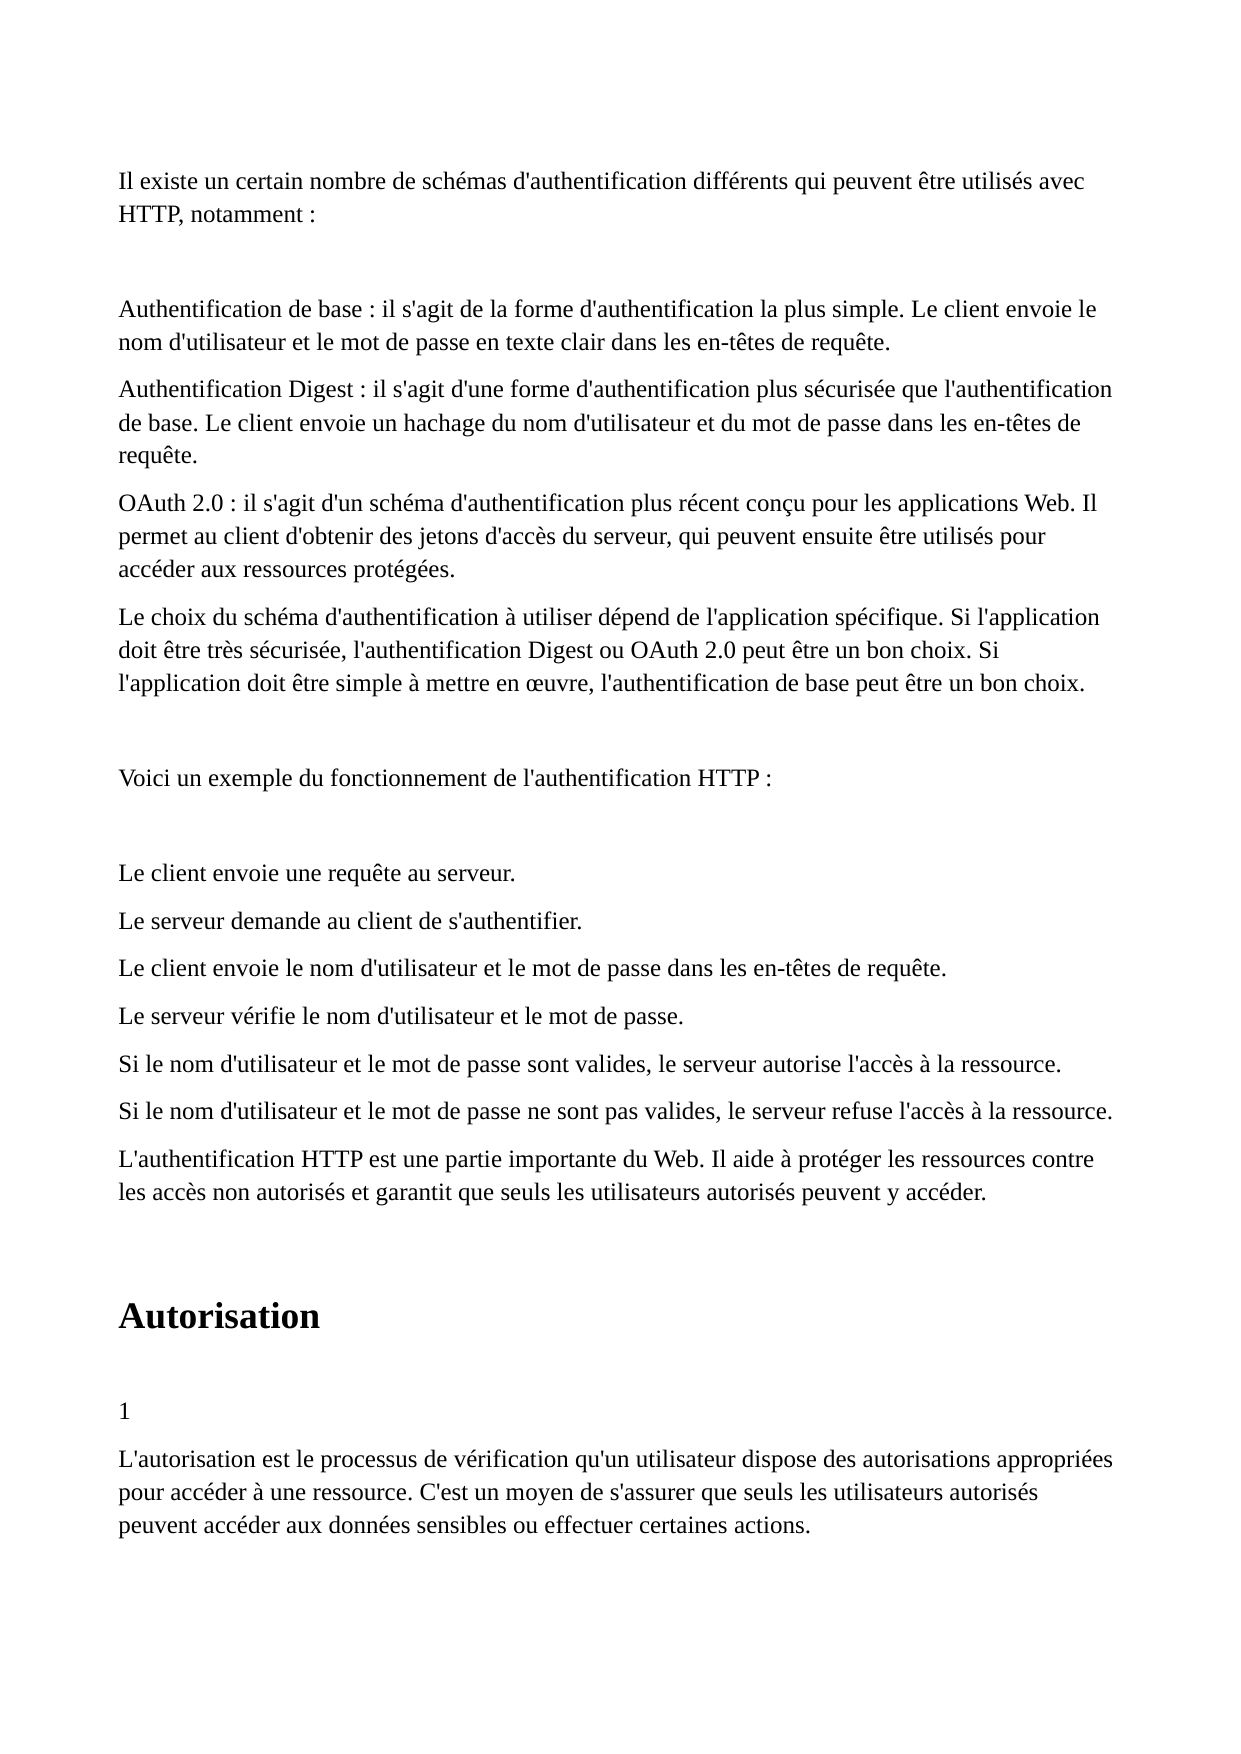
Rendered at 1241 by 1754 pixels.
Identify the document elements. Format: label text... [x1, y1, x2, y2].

text Le client envoie une requête au serveur. [118, 858, 1122, 887]
text Authentification Digest : il s'agit d'une forme d'authentification plus sécurisée que l'authentification de base. Le client envoie un hachage du nom d'utilisateur et du mot de passe dans les en-têtes de requête. [118, 374, 1122, 469]
subtitle Autorisation [118, 1293, 1122, 1336]
text Le choix du schéma d'authentification à utiliser dépend de l'application spécifique. Si l'application doit être très sécurisée, l'authentification Digest ou OAuth 2.0 peut être un bon choix. Si l'application doit être simple à mettre en œuvre, l'authentification de base peut être un bon choix. [118, 602, 1122, 697]
text Si le nom d'utilisateur et le mot de passe sont valides, le serveur autorise l'accès à la ressource. [118, 1049, 1122, 1077]
text 1 [118, 1396, 1122, 1425]
text Le serveur vérifie le nom d'utilisateur et le mot de passe. [118, 1001, 1122, 1030]
text Le client envoie le nom d'utilisateur et le mot de passe dans les en-têtes de requête. [118, 953, 1122, 982]
text Si le nom d'utilisateur et le mot de passe ne sont pas valides, le serveur refuse l'accès à la ressource. [118, 1096, 1122, 1125]
text Le serveur demande au client de s'authentifier. [118, 906, 1122, 935]
text Voici un exemple du fonctionnement de l'authentification HTTP : [118, 763, 1122, 792]
text L'autorisation est le processus de vérification qu'un utilisateur dispose des autorisations appropriées pour accéder à une ressource. C'est un moyen de s'assurer que seuls les utilisateurs autorisés peuvent accéder aux données sensibles ou effectuer certaines actions. [118, 1444, 1122, 1539]
text OAuth 2.0 : il s'agit d'un schéma d'authentification plus récent conçu pour les applications Web. Il permet au client d'obtenir des jetons d'accès du serveur, qui peuvent ensuite être utilisés pour accéder aux ressources protégées. [118, 488, 1122, 583]
text Il existe un certain nombre de schémas d'authentification différents qui peuvent être utilisés avec HTTP, notamment : [118, 166, 1122, 227]
text L'authentification HTTP est une partie importante du Web. Il aide à protéger les ressources contre les accès non autorisés et garantit que seuls les utilisateurs autorisés peuvent y accéder. [118, 1144, 1122, 1206]
text Authentification de base : il s'agit de la forme d'authentification la plus simple. Le client envoie le nom d'utilisateur et le mot de passe en texte clair dans les en-têtes de requête. [118, 294, 1122, 356]
